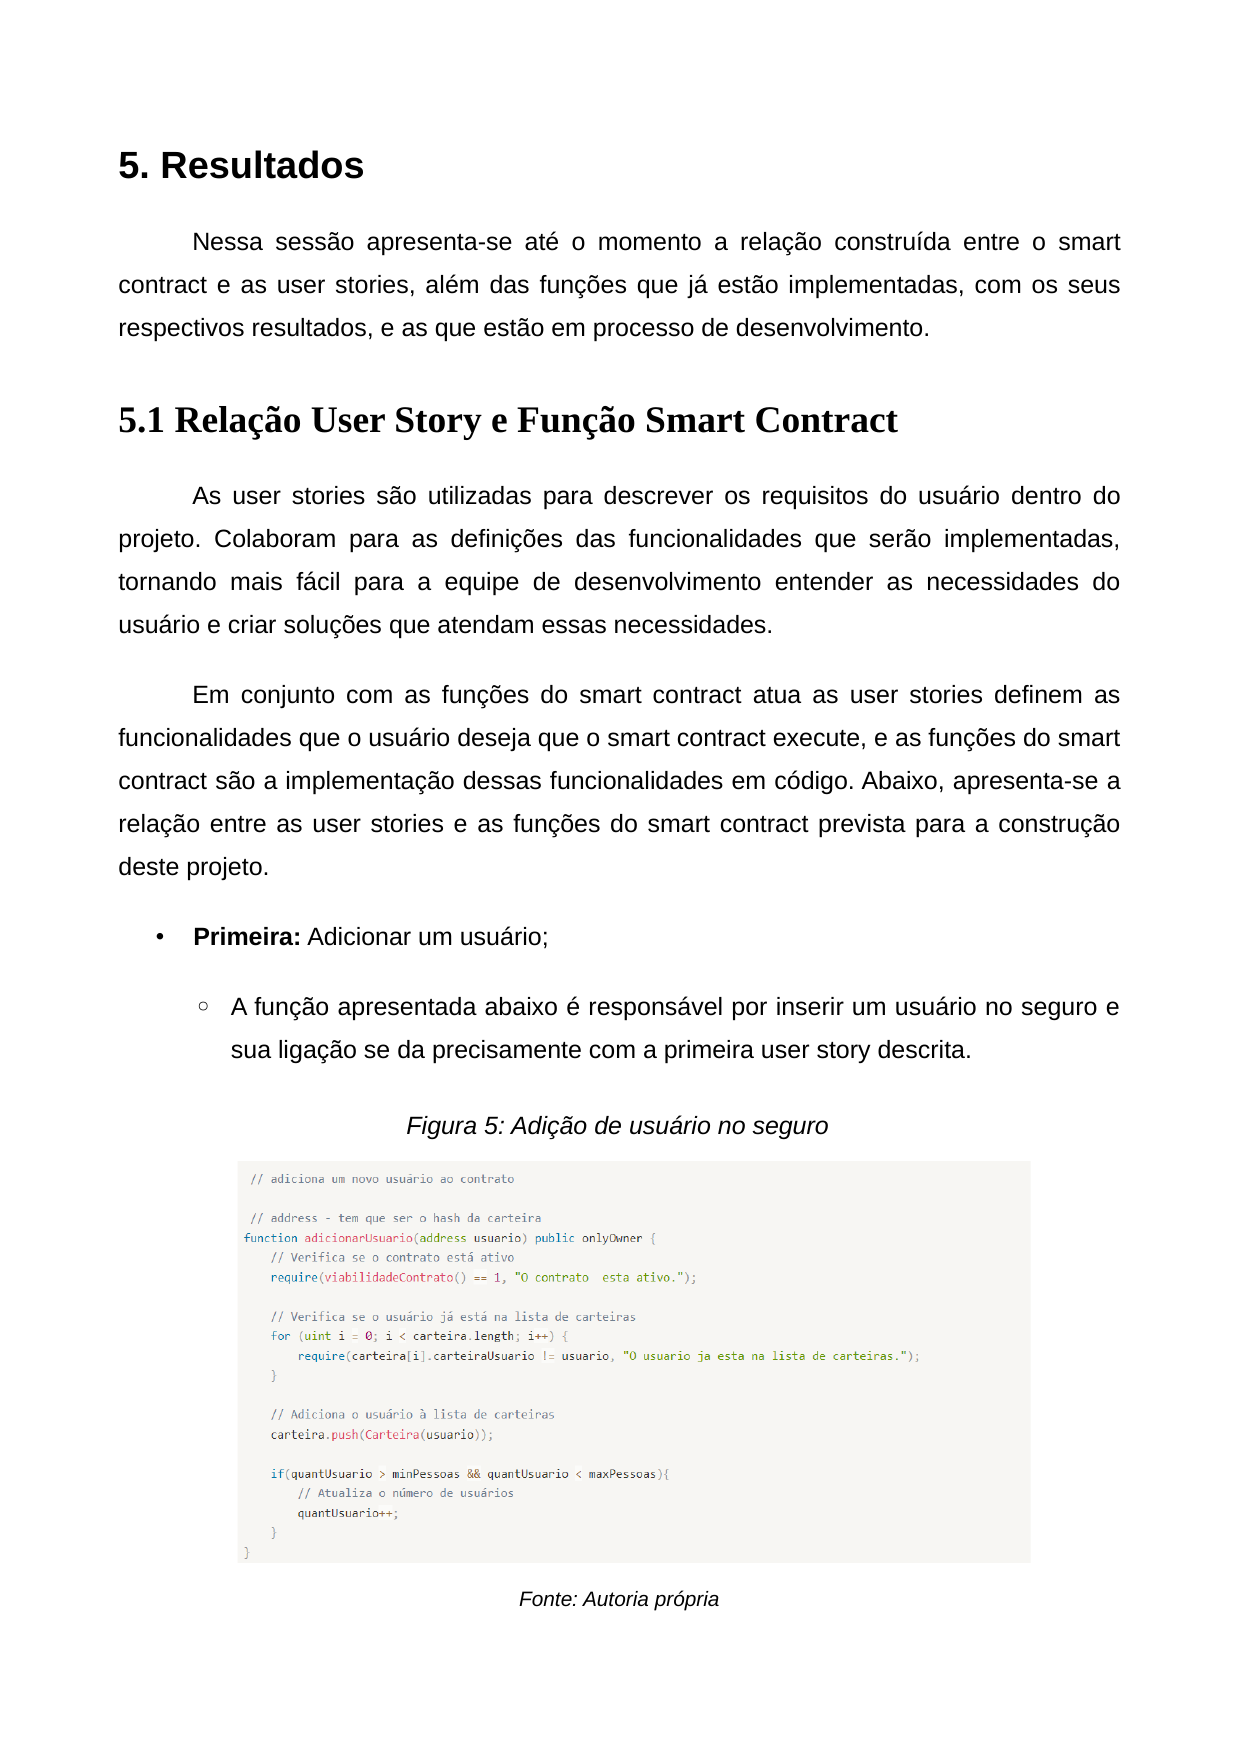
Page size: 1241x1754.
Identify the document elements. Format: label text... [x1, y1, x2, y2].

text Figura 5: Adição de usuário no seguro [94, 1111, 1144, 1140]
text [94, 1098, 1144, 1111]
list Primeira: Adicionar um usuário; [156, 922, 1122, 951]
text Fonte: Autoria própria [94, 1140, 1144, 1611]
list A função apresentada abaixo é responsável por inserir um usuário no seguro e sua ligação se da precisamente com a primeira user story descrita. [193, 992, 1122, 1063]
text As user stories são utilizadas para descrever os requisitos do usuário dentro do projeto. Colaboram para as definições das funcionalidades que serão implementadas, tornando mais fácil para a equipe de desenvolvimento entender as necessidades do usuário e criar soluções que atendam essas necessidades. [118, 481, 1122, 639]
picture [237, 1161, 1031, 1563]
subtitle 5.1 Relação User Story e Função Smart Contract [118, 398, 1122, 441]
text Em conjunto com as funções do smart contract atua as user stories definem as funcionalidades que o usuário deseja que o smart contract execute, e as funções do smart contract são a implementação dessas funcionalidades em código. Abaixo, apresenta-se a relação entre as user stories e as funções do smart contract prevista para a construção deste projeto. [118, 680, 1122, 881]
text Nessa sessão apresenta-se até o momento a relação construída entre o smart contract e as user stories, além das funções que já estão implementadas, com os seus respectivos resultados, e as que estão em processo de desenvolvimento. [118, 227, 1122, 342]
subtitle 5. Resultados [118, 143, 1122, 187]
